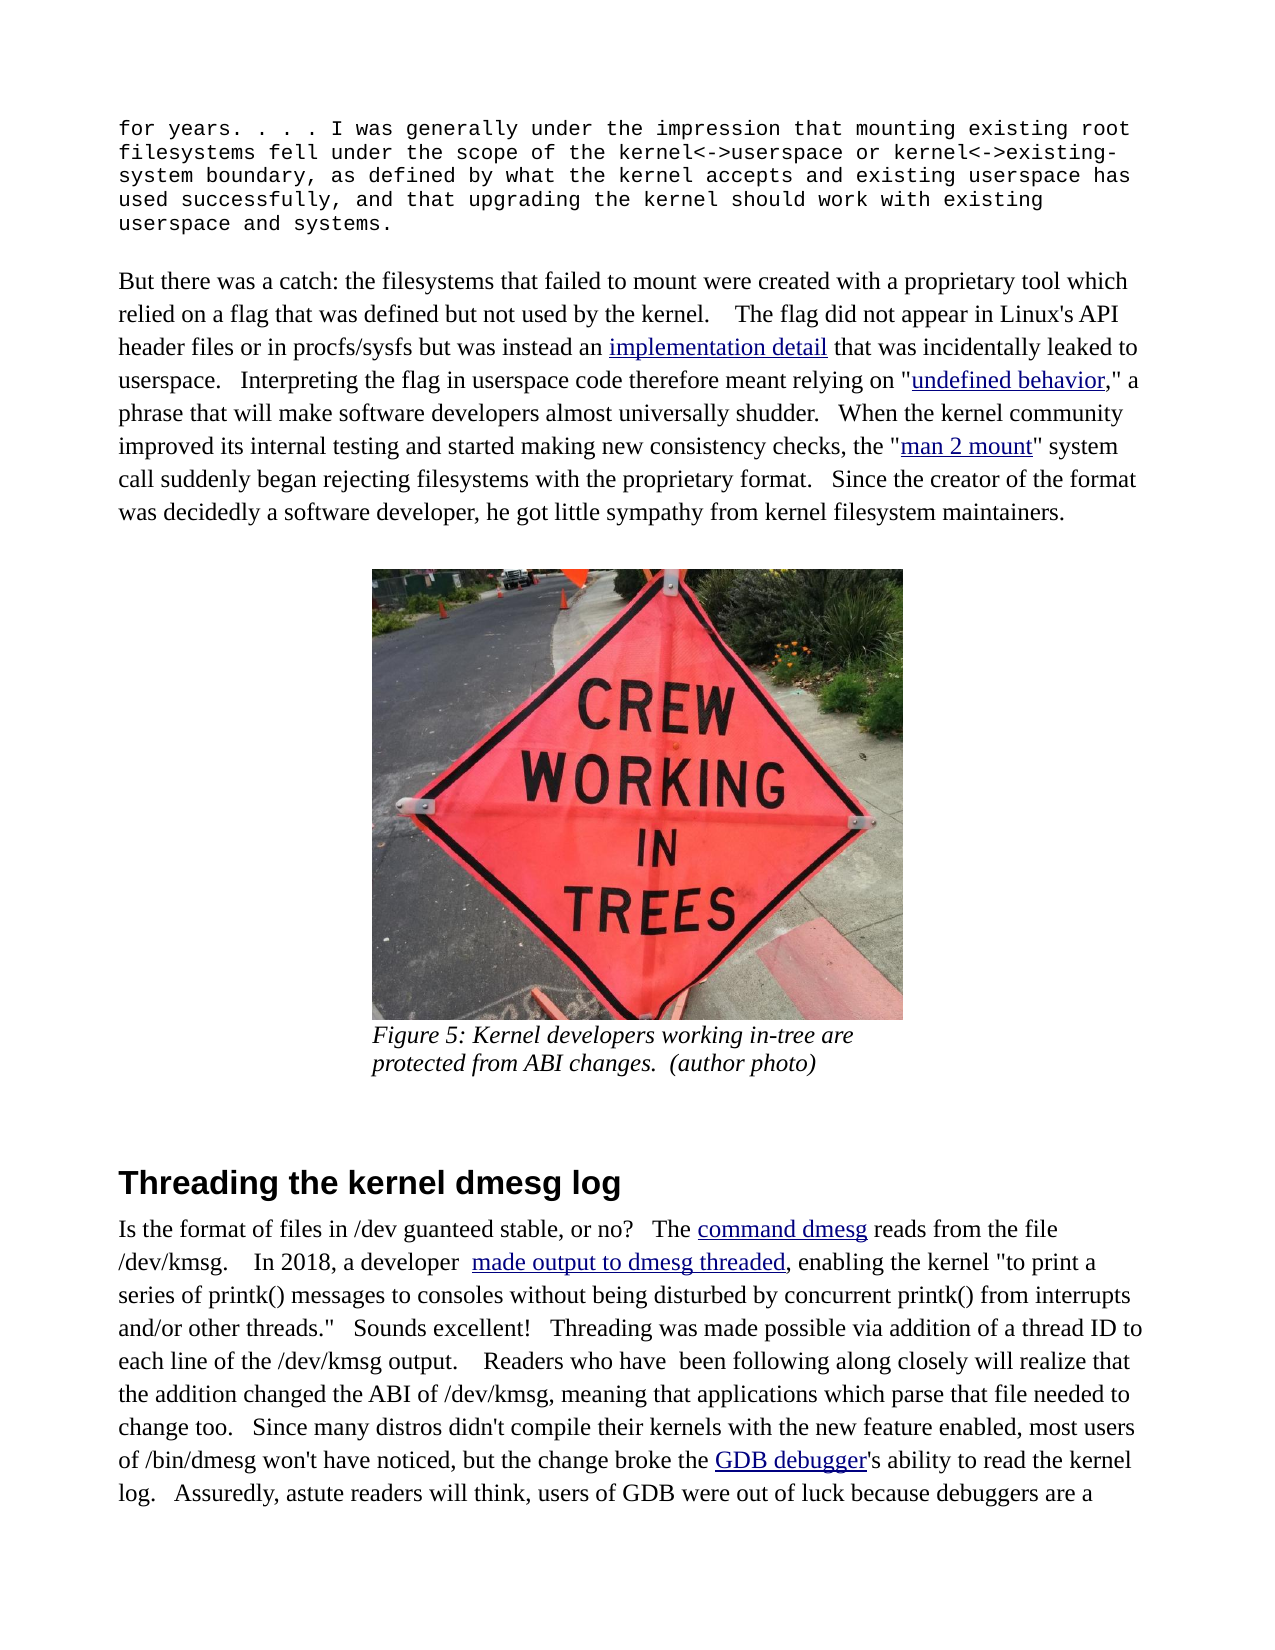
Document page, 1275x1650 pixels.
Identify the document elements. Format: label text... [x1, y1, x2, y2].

text for years. . . . I was generally under the impression that mounting existing root filesystems fell under the scope of the kernel<->userspace or kernel<->existing-system boundary, as defined by what the kernel accepts and existing userspace has used successfully, and that upgrading the kernel should work with existing userspace and systems. [118, 118, 1157, 236]
text Is the format of files in /dev guanteed stable, or no? The command dmesg reads from the file /dev/kmsg. In 2018, a developer made output to dmesg threaded, enabling the kernel "to print a series of printk() messages to consoles without being disturbed by concurrent printk() from interrupts and/or other threads." Sounds excellent! Threading was made possible via addition of a thread ID to each line of the /dev/kmsg output. Readers who have been following along closely will realize that the addition changed the ABI of /dev/kmsg, meaning that applications which parse that file needed to change too. Since many distros didn't compile their kernels with the new feature enabled, most users of /bin/dmesg won't have noticed, but the change broke the GDB debugger's ability to read the kernel log. Assuredly, astute readers will think, users of GDB were out of luck because debuggers are a [118, 1214, 1157, 1507]
text But there was a catch: the filesystems that failed to mount were created with a proprietary tool which relied on a flag that was defined but not used by the kernel. The flag did not appear in Linux's API header files or in procfs/sysfs but was instead an implementation detail that was incidentally leaked to userspace. Interpreting the flag in userspace code therefore meant relying on "undefined behavior," a phrase that will make software developers almost universally shudder. When the kernel community improved its internal testing and started making new consistency checks, the "man 2 mount" system call suddenly began rejecting filesystems with the proprietary format. Since the creator of the format was decidedly a software developer, he got little sympathy from kernel filesystem maintainers. [118, 266, 1157, 526]
text Figure 5: Kernel developers working in-tree are protected from ABI changes. (author photo) [372, 1020, 903, 1077]
subtitle Threading the kernel dmesg log [118, 1163, 1157, 1201]
picture [372, 569, 903, 1020]
